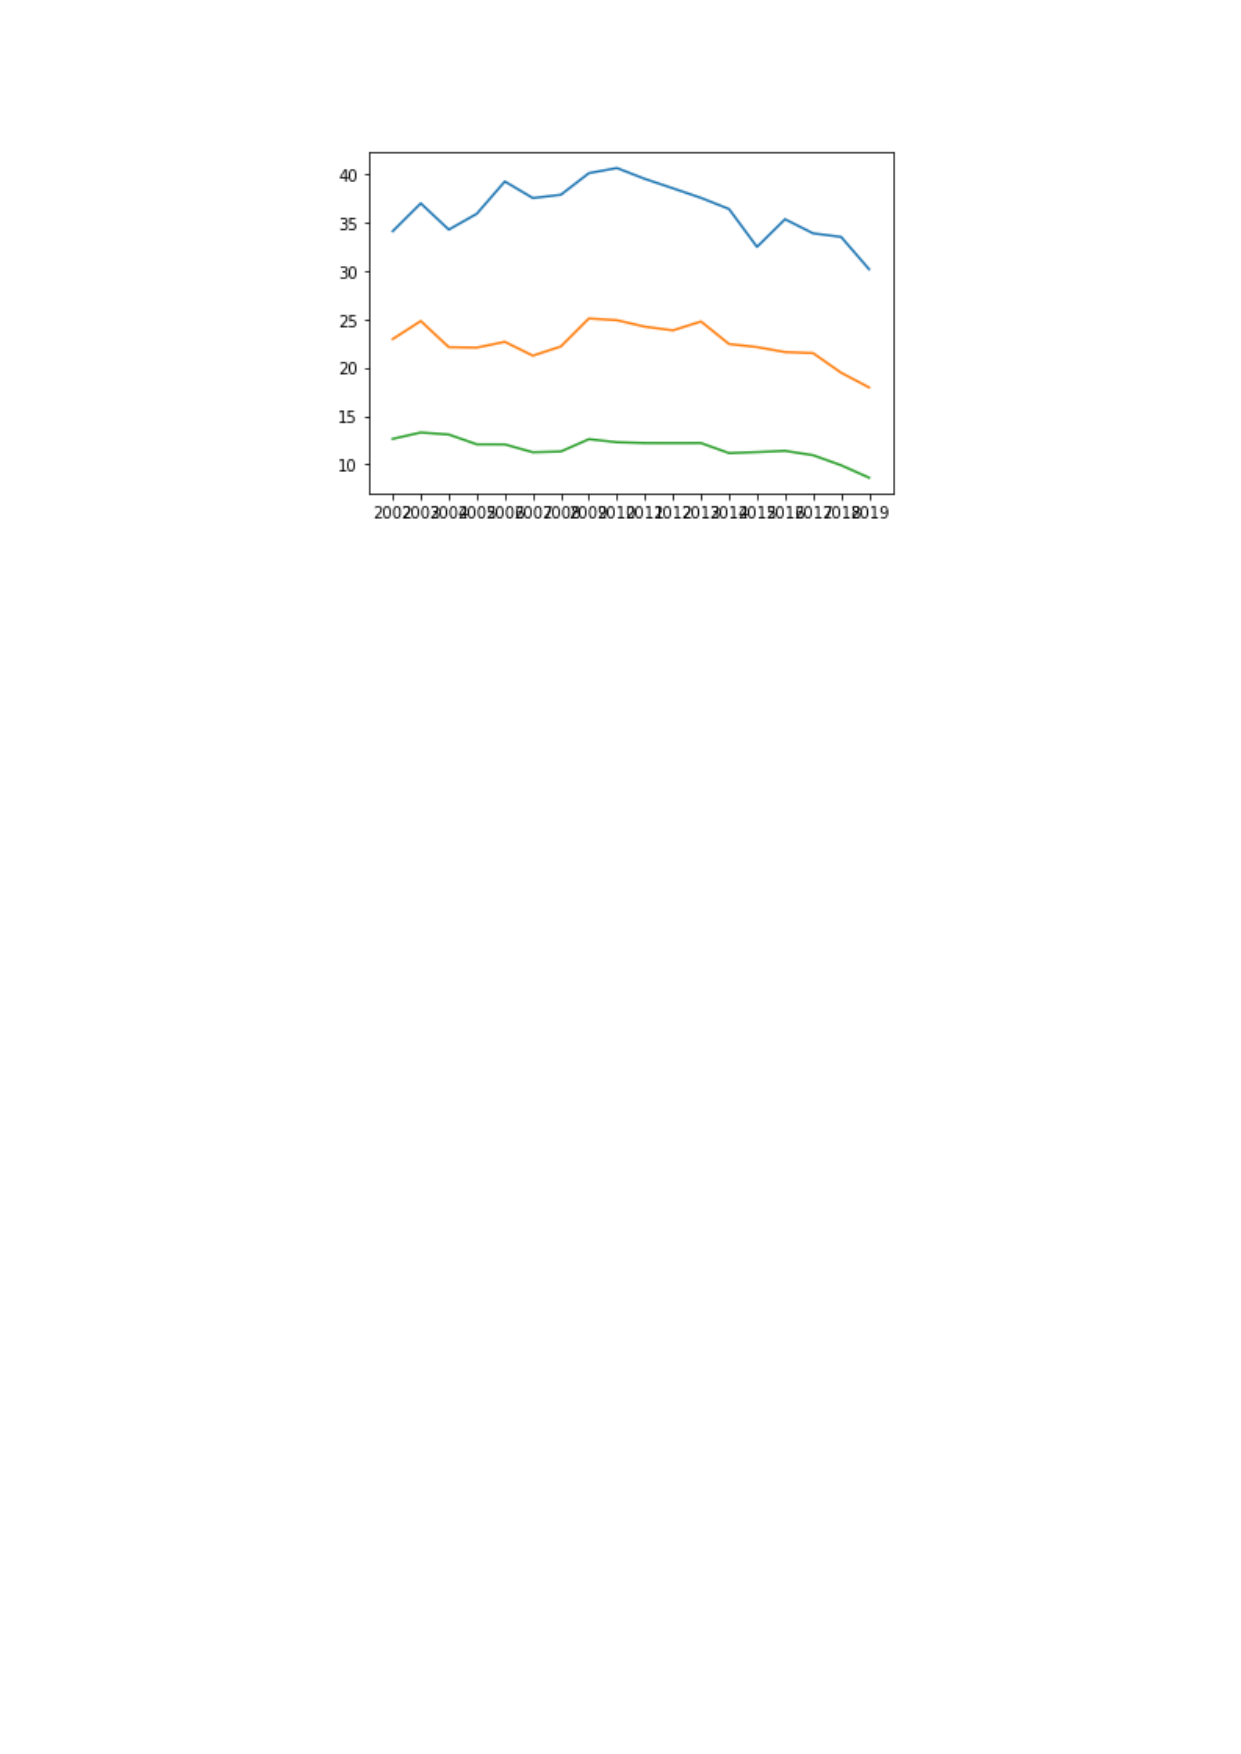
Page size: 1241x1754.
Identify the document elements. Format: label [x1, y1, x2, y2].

picture [338, 146, 903, 522]
